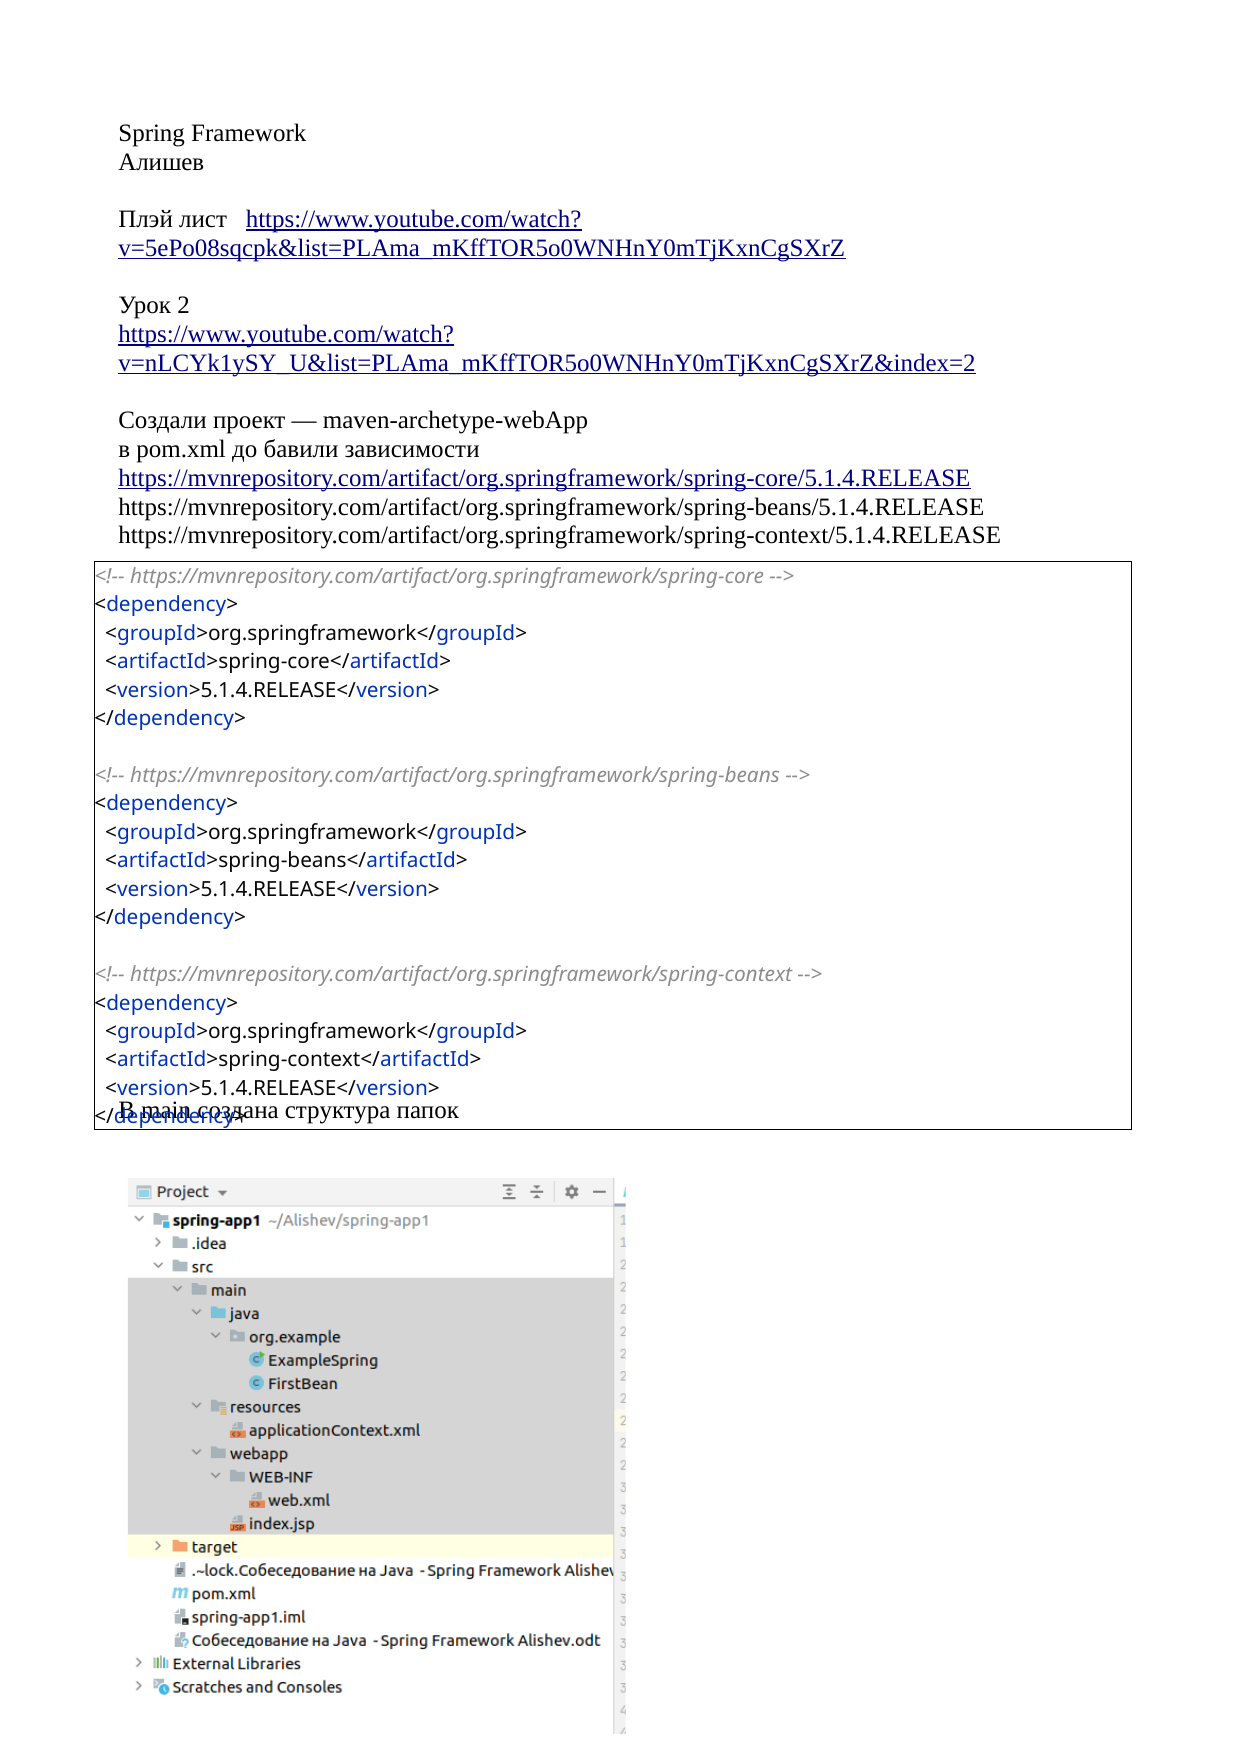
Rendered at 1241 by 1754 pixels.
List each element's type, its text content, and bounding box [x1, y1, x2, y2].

text Алишев [118, 147, 1122, 176]
text в pom.xml до бавили зависимости [118, 434, 1122, 463]
text Урок 2 [118, 291, 1122, 319]
text https://mvnrepository.com/artifact/org.springframework/spring-context/5.1.4.RELEASE [118, 521, 1122, 549]
text https://www.youtube.com/watch?v=nLCYk1ySY_U&list=PLAma_mKffTOR5o0WNHnY0mTjKxnCgSXrZ&index=2 [118, 319, 1122, 377]
text Создали проект — maven-archetype-webApp [118, 406, 1122, 434]
text Плэй лист https://www.youtube.com/watch?v=5ePo08sqcpk&list=PLAma_mKffTOR5o0WNHnY0mTjKxnCgSXrZ [118, 204, 1122, 262]
text В main создана структура папок [118, 1096, 1122, 1124]
text https://mvnrepository.com/artifact/org.springframework/spring-core/5.1.4.RELEASE [118, 463, 1122, 492]
text https://mvnrepository.com/artifact/org.springframework/spring-beans/5.1.4.RELEASE [118, 492, 1122, 521]
picture [127, 1178, 626, 1734]
text Spring Framework [118, 118, 1122, 147]
